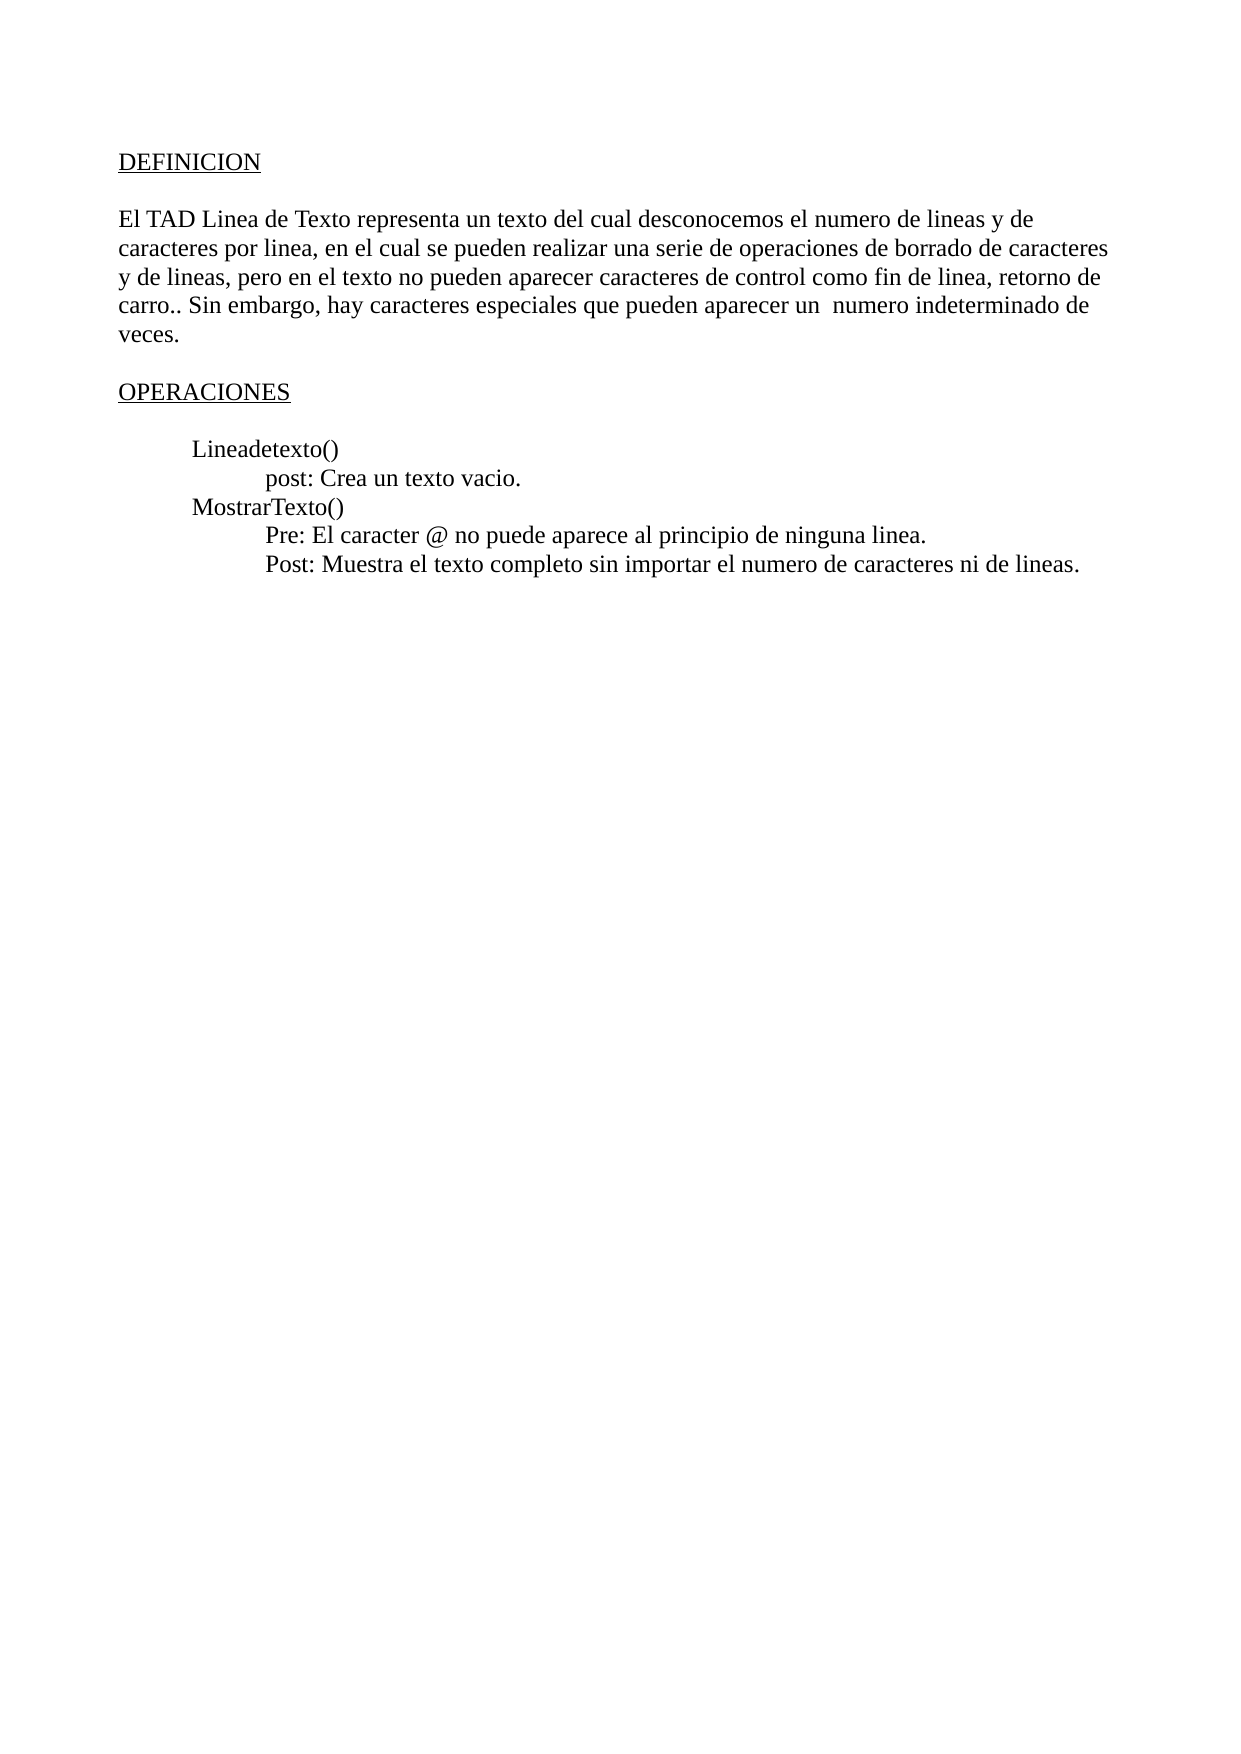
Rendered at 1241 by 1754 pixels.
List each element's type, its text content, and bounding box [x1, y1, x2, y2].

text post: Crea un texto vacio. [118, 463, 1122, 492]
text MostrarTexto() [118, 492, 1122, 521]
text Post: Muestra el texto completo sin importar el numero de caracteres ni de lineas. [118, 549, 1122, 578]
text OPERACIONES [118, 377, 1122, 406]
text Lineadetexto() [118, 434, 1122, 463]
text Pre: El caracter @ no puede aparece al principio de ninguna linea. [118, 521, 1122, 549]
text DEFINICION [118, 147, 1122, 176]
text El TAD Linea de Texto representa un texto del cual desconocemos el numero de lineas y de caracteres por linea, en el cual se pueden realizar una serie de operaciones de borrado de caracteres y de lineas, pero en el texto no pueden aparecer caracteres de control como fin de linea, retorno de carro.. Sin embargo, hay caracteres especiales que pueden aparecer un numero indeterminado de veces. [118, 204, 1122, 348]
